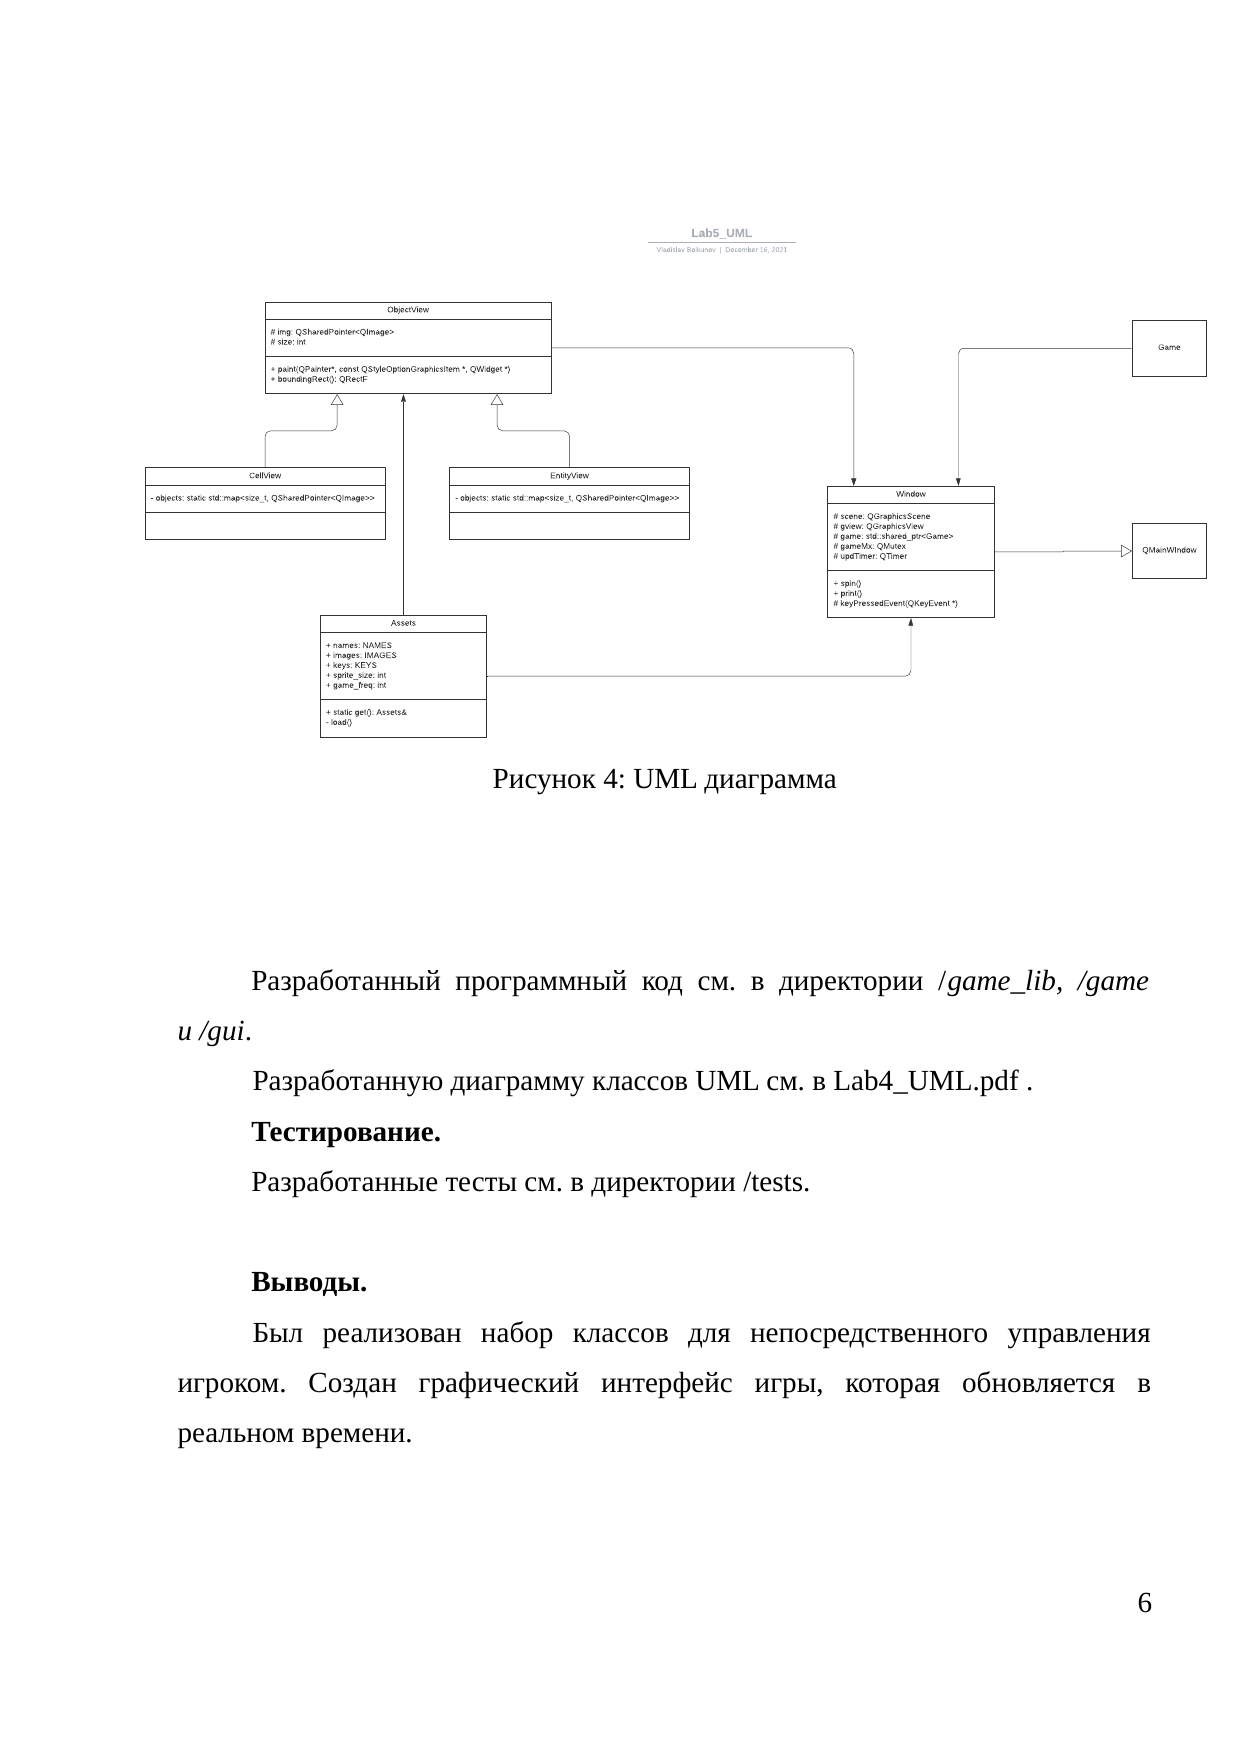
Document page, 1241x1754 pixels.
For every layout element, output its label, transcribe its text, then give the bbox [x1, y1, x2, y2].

text Был реализован набор классов для непосредственного управления игроком. Создан графический интерфейс игры, которая обновляется в реальном времени. [177, 1315, 1152, 1449]
subtitle Выводы. [177, 1264, 1152, 1298]
text Разработанную диаграмму классов UML см. в Lab4_UML.pdf . [177, 1063, 1152, 1097]
text Разработанные тесты см. в директории /tests. [177, 1164, 1152, 1197]
text Рисунок 4: UML диаграмма [177, 761, 1152, 795]
subtitle Тестирование. [177, 1114, 1152, 1147]
text Разработанный программный код см. в директории /game_lib, /game и /gui. [177, 963, 1152, 1047]
